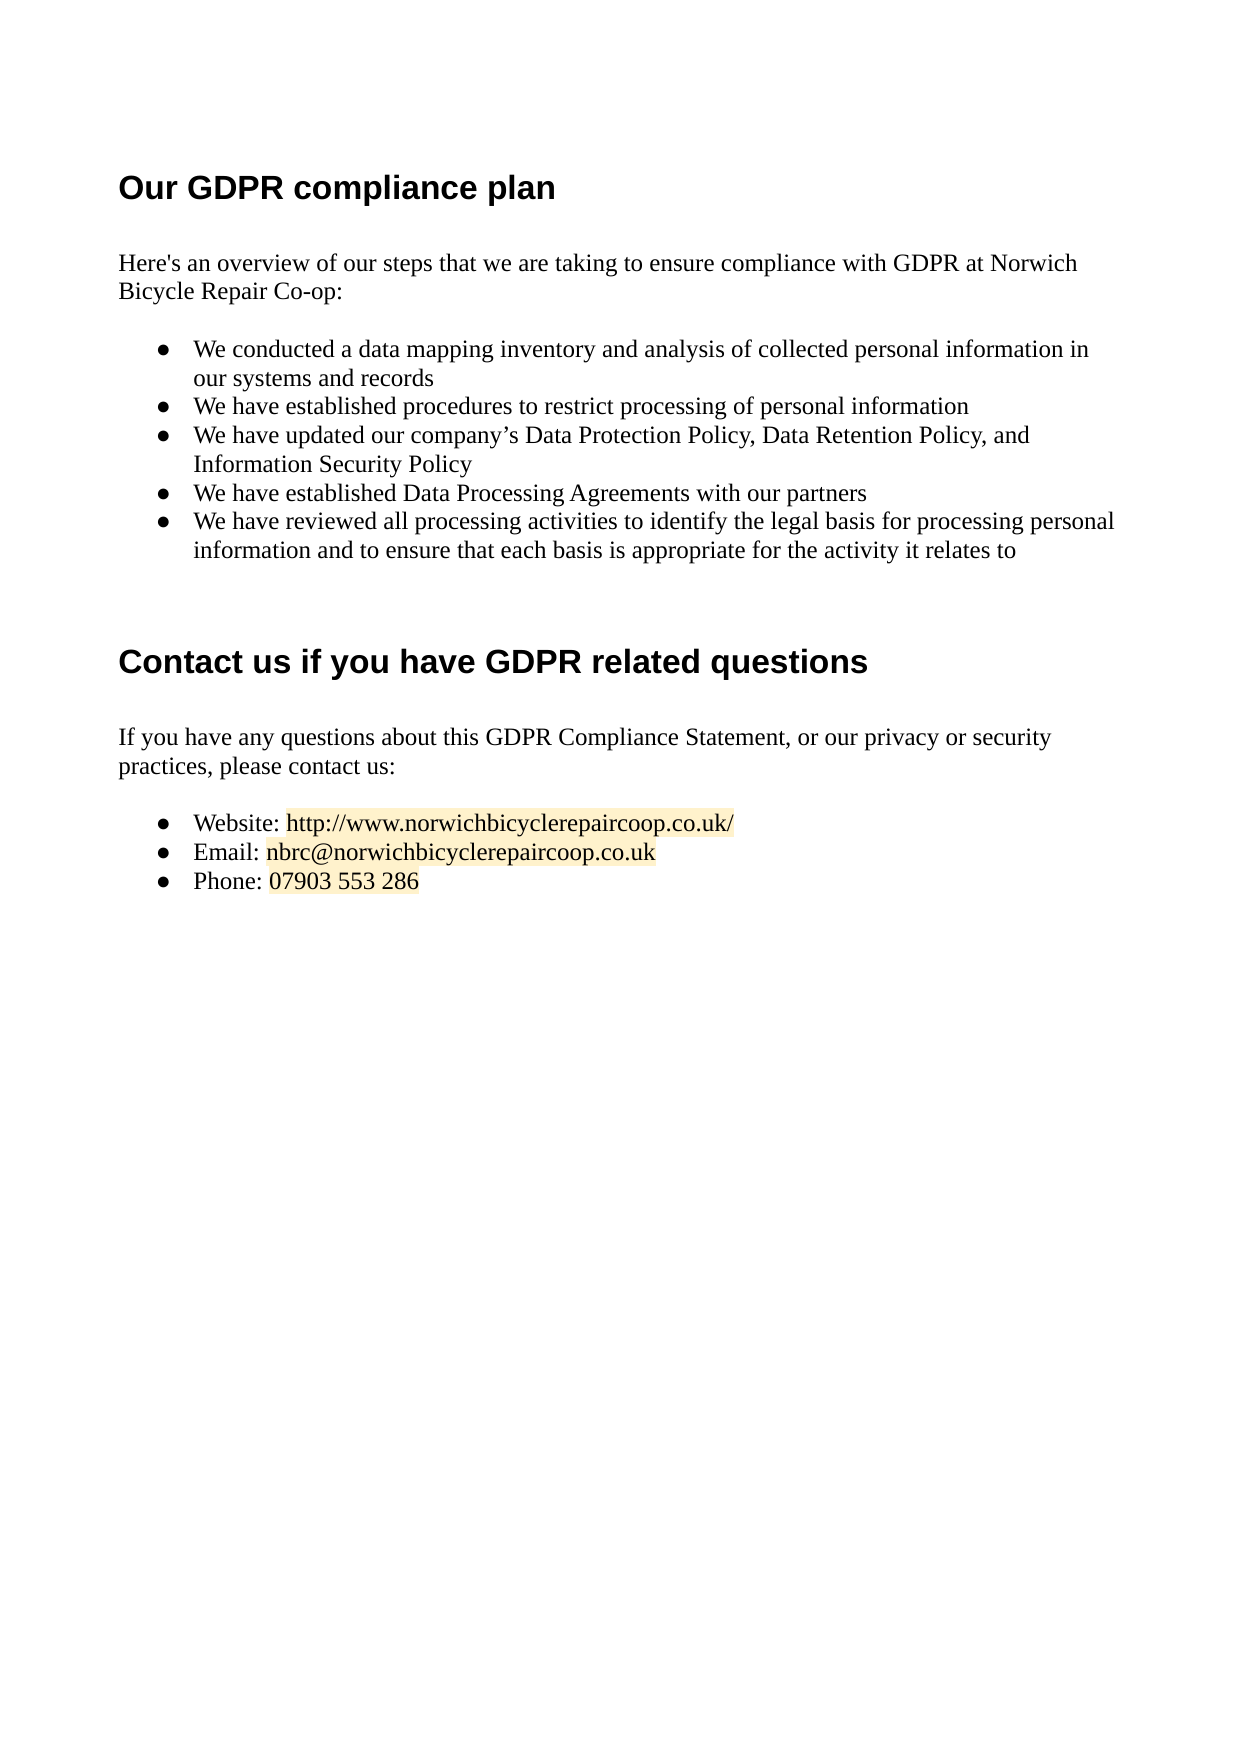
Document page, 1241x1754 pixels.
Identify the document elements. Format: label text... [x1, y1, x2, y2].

list Phone: 07903 553 286 [156, 866, 1122, 894]
text If you have any questions about this GDPR Compliance Statement, or our privacy or security practices, please contact us: [118, 693, 1122, 779]
list We have reviewed all processing activities to identify the legal basis for processing personal information and to ensure that each basis is appropriate for the activity it relates to [156, 506, 1122, 564]
subtitle Our GDPR compliance plan [118, 168, 1122, 206]
list Website: http://www.norwichbicyclerepaircoop.co.uk/ [156, 808, 1122, 837]
list Email: nbrc@norwichbicyclerepaircoop.co.uk [156, 837, 1122, 866]
list We conducted a data mapping inventory and analysis of collected personal information in our systems and records [156, 334, 1122, 391]
text Here's an overview of our steps that we are taking to ensure compliance with GDPR at Norwich Bicycle Repair Co-op: [118, 248, 1122, 305]
list We have updated our company’s Data Protection Policy, Data Retention Policy, and Information Security Policy [156, 420, 1122, 478]
list We have established procedures to restrict processing of personal information [156, 391, 1122, 420]
list We have established Data Processing Agreements with our partners [156, 478, 1122, 506]
subtitle Contact us if you have GDPR related questions [118, 642, 1122, 681]
